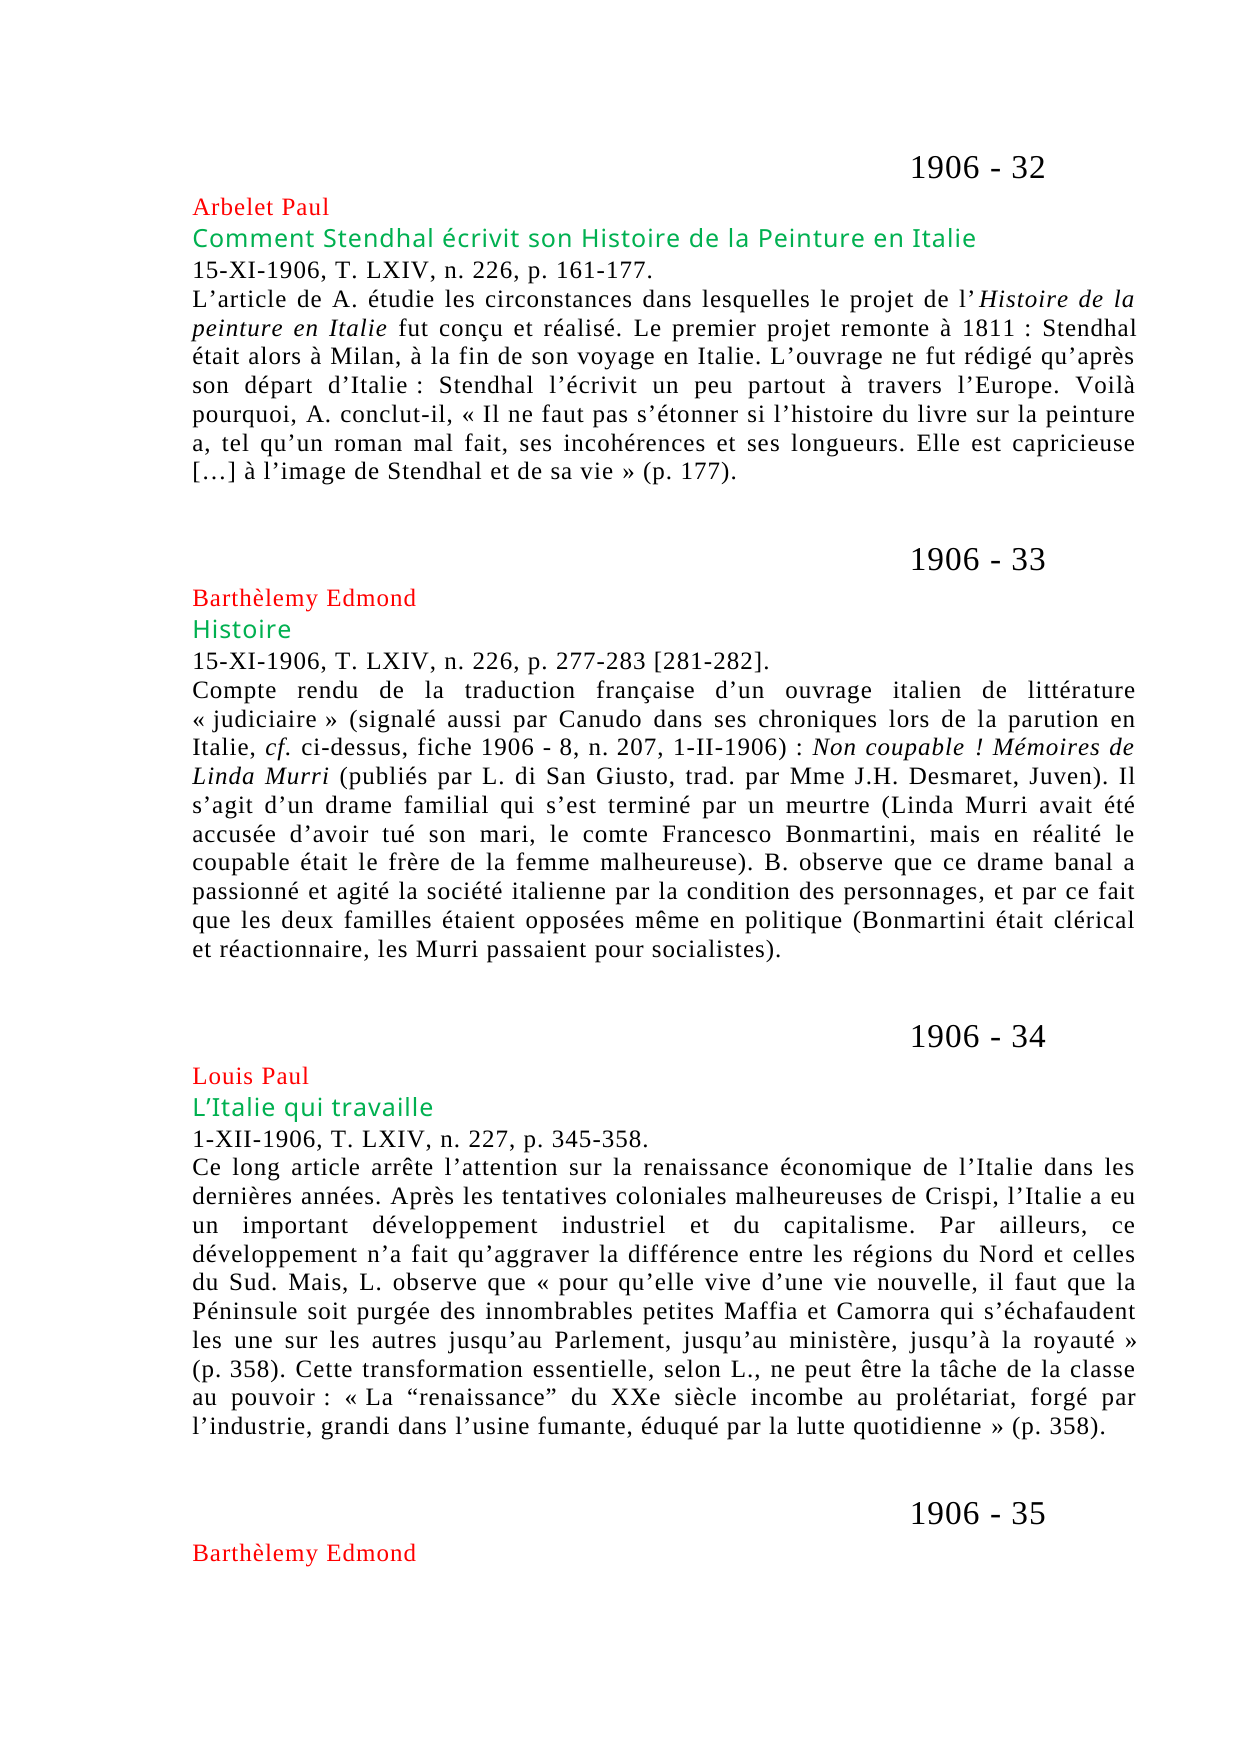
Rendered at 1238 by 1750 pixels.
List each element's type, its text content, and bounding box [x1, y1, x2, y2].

text Histoire [192, 612, 1046, 646]
text 15‑XI‑1906, T. LXIV, n. 226, p. 277‑283 [281‑282]. [192, 646, 1137, 675]
text L’Italie qui travaille [192, 1089, 1046, 1124]
text 15‑XI‑1906, T. LXIV, n. 226, p. 161‑177. [192, 255, 1137, 284]
text Compte rendu de la traduction française d’un ouvrage italien de littérature « judiciaire » (signalé aussi par Canudo dans ses chroniques lors de la parution en Italie, cf. ci‑dessus, fiche 1906 ‑ 8, n. 207, 1‑II‑1906) : Non coupable ! Mémoires de Linda Murri (publiés par L. di San Giusto, trad. par Mme J.H. Desmaret, Juven). Il s’agit d’un drame familial qui s’est terminé par un meurtre (Linda Murri avait été accusée d’avoir tué son mari, le comte Francesco Bonmartini, mais en réalité le coupable était le frère de la femme malheureuse). B. observe que ce drame banal a passionné et agité la société italienne par la condition des personnages, et par ce fait que les deux familles étaient opposées même en politique (Bonmartini était clérical et réactionnaire, les Murri passaient pour socialistes). [192, 675, 1137, 962]
subtitle 1906 ‑ 33 [192, 539, 1046, 577]
text Louis Paul [192, 1061, 1046, 1089]
text Barthèlemy Edmond [192, 583, 1046, 612]
subtitle 1906 ‑ 34 [192, 1016, 1046, 1054]
text Arbelet Paul [192, 192, 1046, 221]
subtitle 1906 ‑ 32 [192, 148, 1046, 186]
text Ce long article arrête l’attention sur la renaissance économique de l’Italie dans les dernières années. Après les tentatives coloniales malheureuses de Crispi, l’Italie a eu un important développement industriel et du capitalisme. Par ailleurs, ce développement n’a fait qu’aggraver la différence entre les régions du Nord et celles du Sud. Mais, L. observe que « pour qu’elle vive d’une vie nouvelle, il faut que la Péninsule soit purgée des innombrables petites Maffia et Camorra qui s’échafaudent les une sur les autres jusqu’au Parlement, jusqu’au ministère, jusqu’à la royauté » (p. 358). Cette transformation essentielle, selon L., ne peut être la tâche de la classe au pouvoir : « La “renaissance” du XXe siècle incombe au prolétariat, forgé par l’industrie, grandi dans l’usine fumante, éduqué par la lutte quotidienne » (p. 358). [192, 1152, 1137, 1440]
text Barthèlemy Edmond [192, 1538, 1046, 1567]
subtitle 1906 ‑ 35 [192, 1494, 1046, 1532]
text 1‑XII‑1906, T. LXIV, n. 227, p. 345‑358. [192, 1124, 1137, 1152]
text L’article de A. étudie les circonstances dans lesquelles le projet de l’Histoire de la peinture en Italie fut conçu et réalisé. Le premier projet remonte à 1811 : Stendhal était alors à Milan, à la fin de son voyage en Italie. L’ouvrage ne fut rédigé qu’après son départ d’Italie : Stendhal l’écrivit un peu partout à travers l’Europe. Voilà pourquoi, A. conclut‑il, « Il ne faut pas s’étonner si l’histoire du livre sur la peinture a, tel qu’un roman mal fait, ses incohérences et ses longueurs. Elle est capricieuse […] à l’image de Stendhal et de sa vie » (p. 177). [192, 284, 1137, 485]
text Comment Stendhal écrivit son Histoire de la Peinture en Italie [192, 221, 1046, 255]
